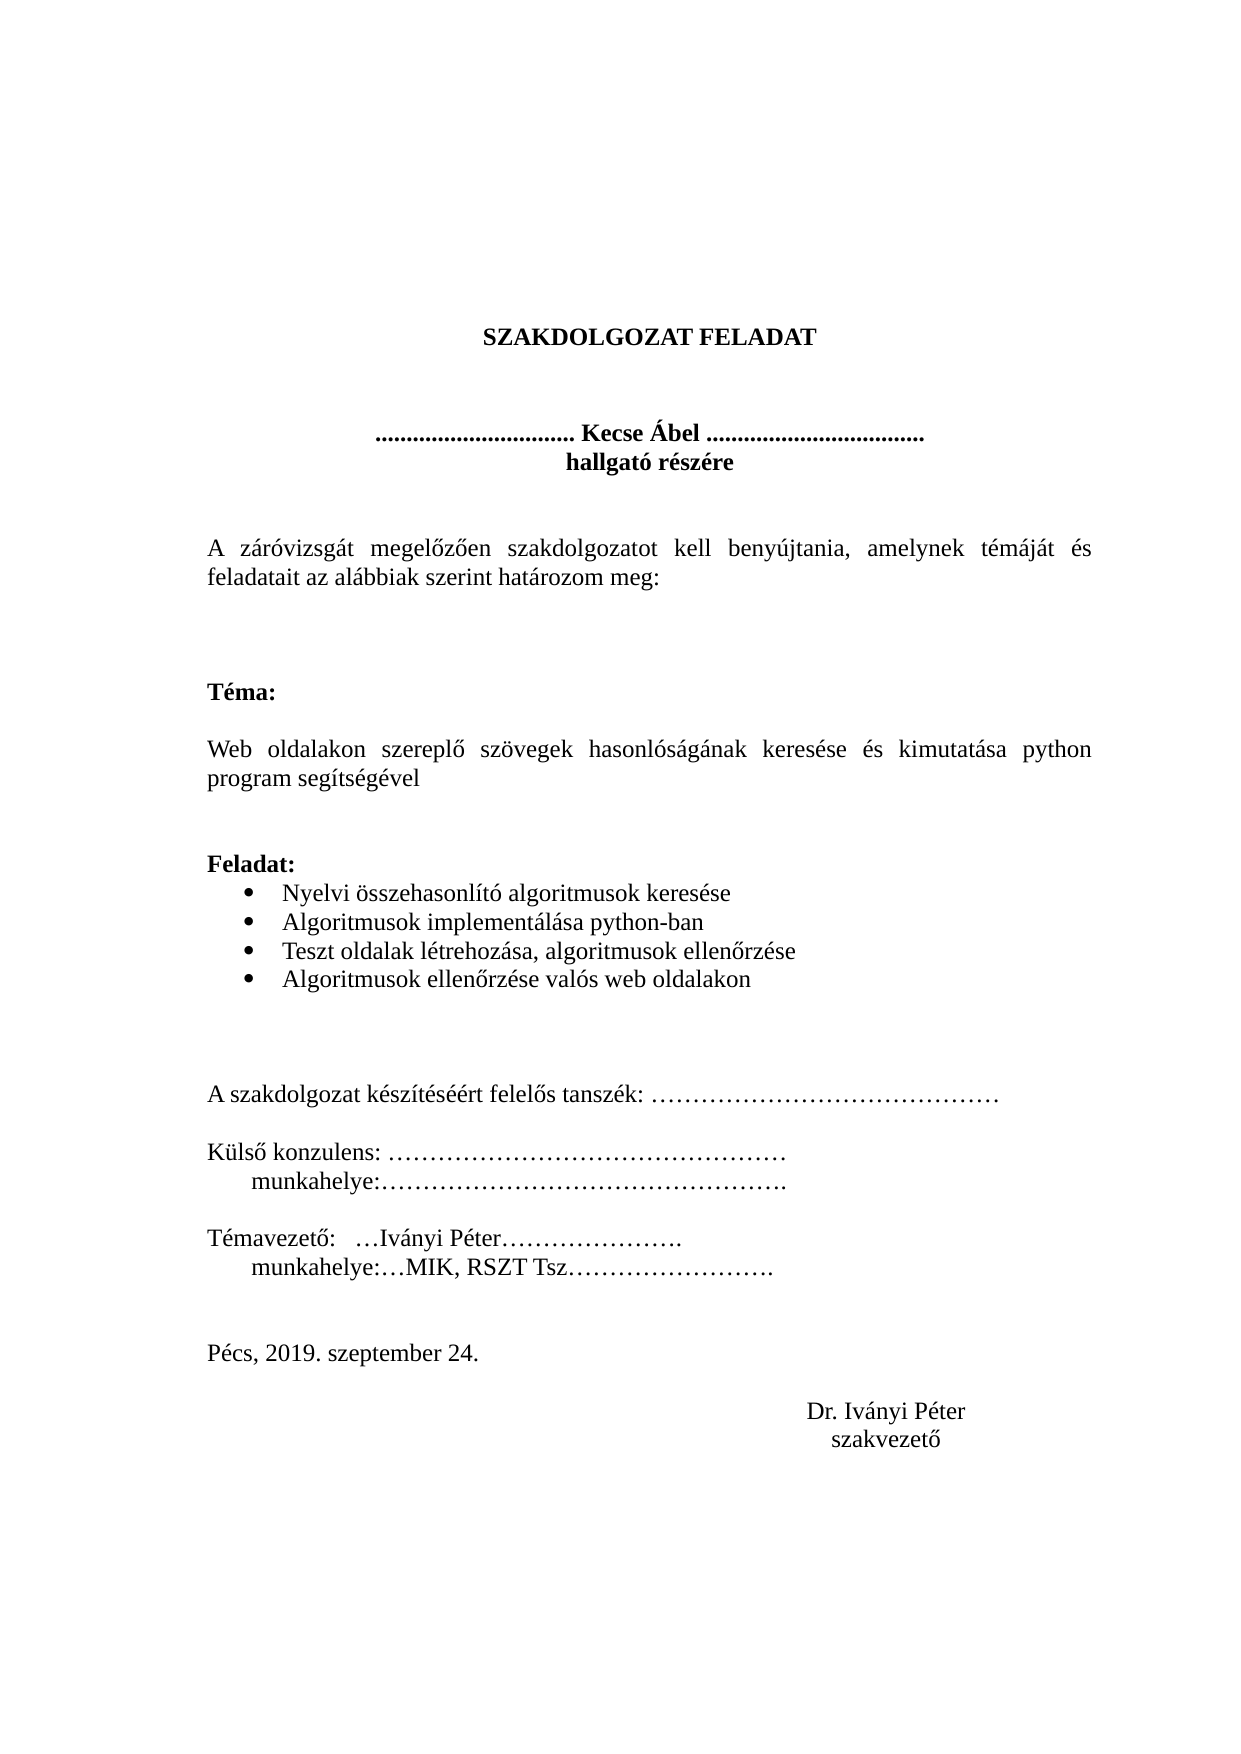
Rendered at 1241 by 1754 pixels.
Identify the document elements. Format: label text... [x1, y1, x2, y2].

text Dr. Iványi Péter [207, 1396, 1092, 1424]
text munkahelye:…………………………………………. [207, 1166, 1092, 1194]
text A záróvizsgát megelőzően szakdolgozatot kell benyújtania, amelynek témáját és feladatait az alábbiak szerint határozom meg: [207, 533, 1092, 591]
text munkahelye:…MIK, RSZT Tsz……………………. [207, 1252, 1092, 1281]
text Pécs, 2019. szeptember 24. [207, 1338, 1092, 1367]
text SZAKDOLGOZAT FELADAT [207, 322, 1092, 351]
text Külső konzulens: ………………………………………… [207, 1137, 1092, 1166]
text Témavezető: …Iványi Péter…………………. [207, 1223, 1092, 1252]
text hallgató részére [207, 447, 1092, 476]
list Teszt oldalak létrehozása, algoritmusok ellenőrzése [244, 936, 1092, 964]
list Nyelvi összehasonlító algoritmusok keresése [244, 878, 1092, 907]
list Algoritmusok implementálása python-ban [244, 907, 1092, 936]
text szakvezető [207, 1424, 1092, 1453]
text Téma: [207, 677, 1092, 706]
text ................................ Kecse Ábel ................................... [207, 418, 1092, 447]
text Web oldalakon szereplő szövegek hasonlóságának keresése és kimutatása python program segítségével [207, 734, 1092, 792]
text Feladat: [207, 849, 1092, 878]
list Algoritmusok ellenőrzése valós web oldalakon [244, 964, 1092, 993]
text A szakdolgozat készítéséért felelős tanszék: …………………………………… [207, 1079, 1092, 1108]
